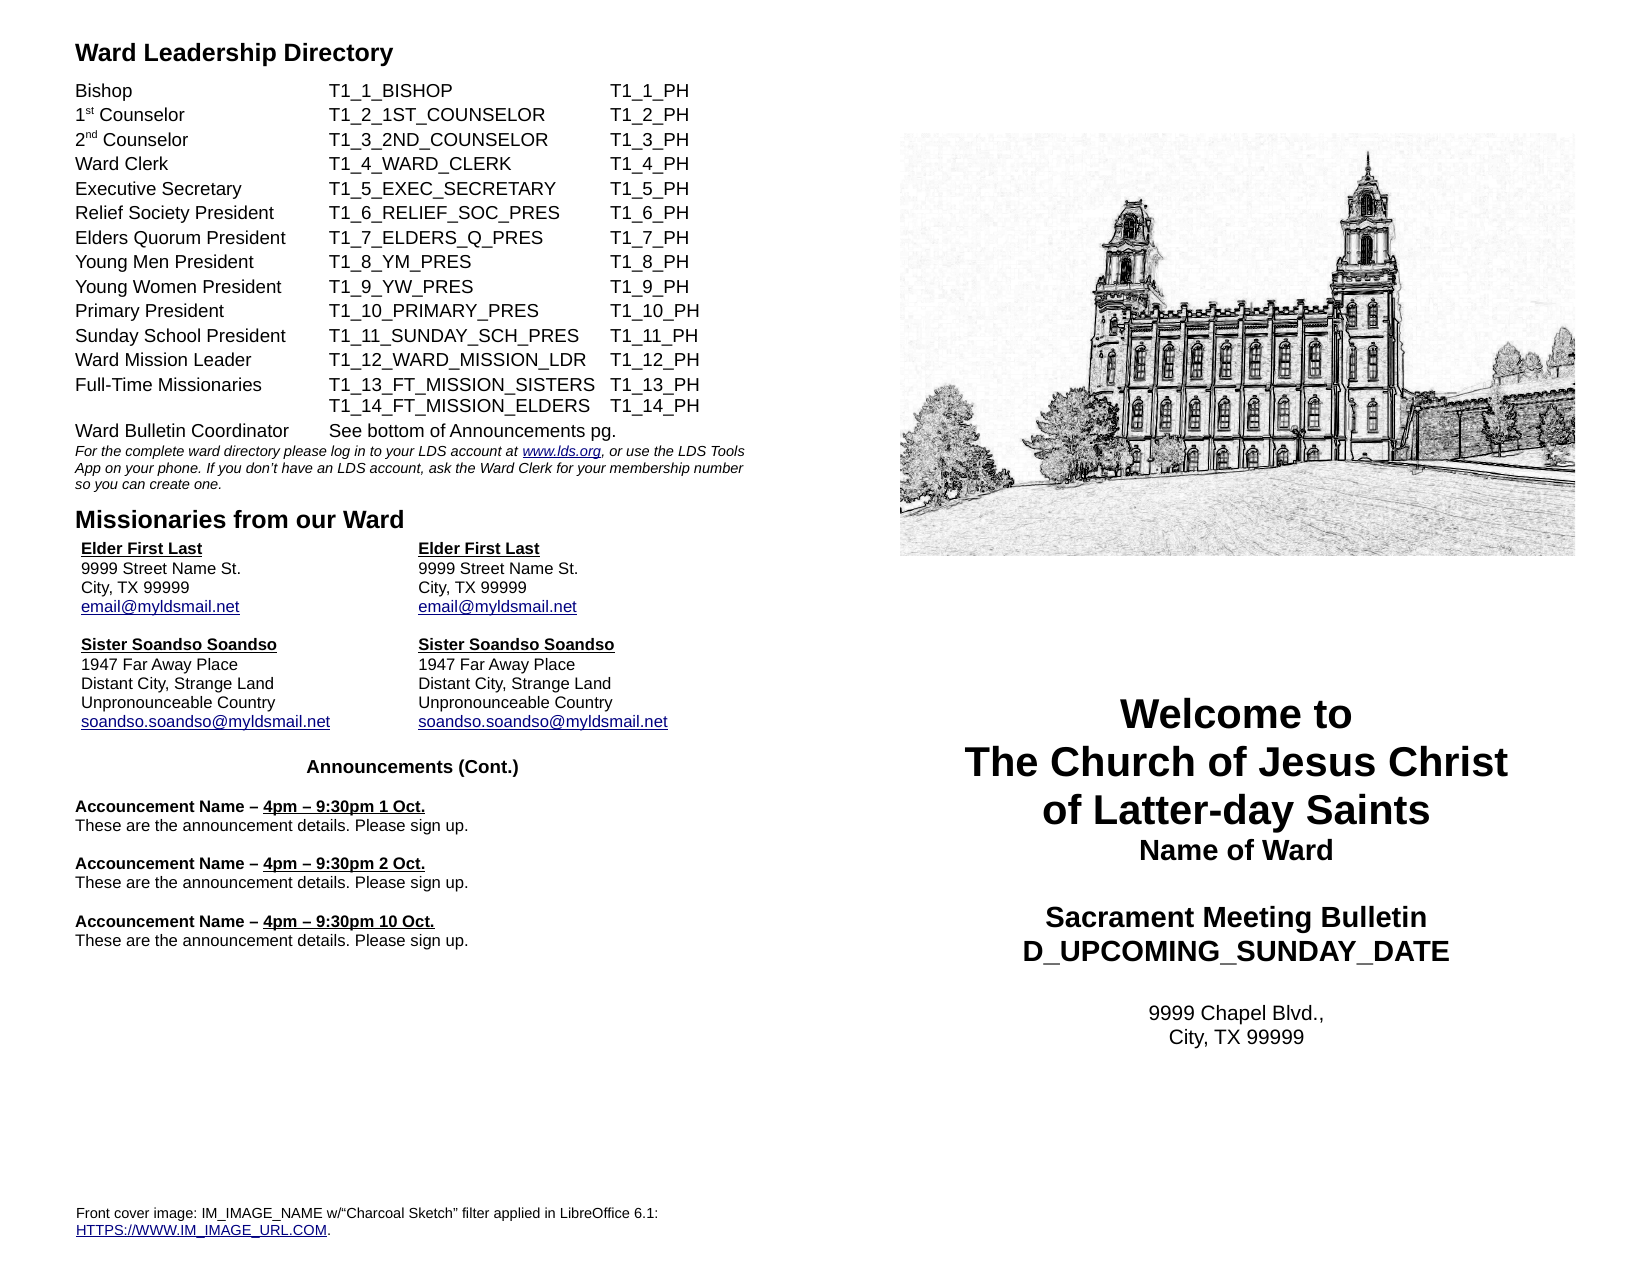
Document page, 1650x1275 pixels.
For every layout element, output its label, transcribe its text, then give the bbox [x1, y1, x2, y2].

text These are the announcement details. Please sign up. [75, 873, 750, 892]
table_cell Ward Bulletin Coordinator [75, 418, 329, 442]
table_cell Young Men President [75, 250, 329, 274]
table_cell T1_12_PH [610, 348, 751, 372]
table_cell T1_9_PH [610, 274, 751, 298]
text Announcements (Cont.) [75, 756, 750, 777]
table_cell T1_2_1ST_COUNSELOR [329, 103, 610, 127]
table_cell Young Women President [75, 274, 329, 298]
text Accouncement Name – 4pm – 9:30pm 10 Oct. [75, 912, 750, 931]
table_cell Sunday School President [75, 323, 329, 347]
table_cell T1_13_PH T1_14_PH [610, 372, 751, 418]
table_cell 1st Counselor [75, 103, 329, 127]
table_cell T1_2_PH [610, 103, 751, 127]
table_cell Ward Mission Leader [75, 348, 329, 372]
table_cell T1_7_ELDERS_Q_PRES [329, 225, 610, 249]
text These are the announcement details. Please sign up. [75, 931, 750, 950]
table_cell T1_13_FT_MISSION_SISTERS T1_14_FT_MISSION_ELDERS [329, 372, 610, 418]
table_cell T1_11_PH [610, 323, 751, 347]
table_cell Executive Secretary [75, 176, 329, 201]
table_cell T1_5_EXEC_SECRETARY [329, 176, 610, 201]
table_cell T1_4_WARD_CLERK [329, 152, 610, 176]
table_cell T1_7_PH [610, 225, 751, 249]
table_cell T1_11_SUNDAY_SCH_PRES [329, 323, 610, 347]
table_cell T1_8_YM_PRES [329, 250, 610, 274]
text Accouncement Name – 4pm – 9:30pm 1 Oct. [75, 797, 750, 816]
table_cell 2nd Counselor [75, 127, 329, 152]
table_header Bishop [75, 78, 329, 103]
table_header T1_1_PH [610, 78, 751, 103]
table_cell T1_12_WARD_MISSION_LDR [329, 348, 610, 372]
table_cell T1_10_PH [610, 299, 751, 323]
table_cell Full-Time Missionaries [75, 372, 329, 418]
table_cell Relief Society President [75, 201, 329, 225]
text Missionaries from our Ward [75, 505, 750, 533]
table_cell Ward Clerk [75, 152, 329, 176]
table_cell Primary President [75, 299, 329, 323]
table_cell T1_3_PH [610, 127, 751, 152]
table_cell T1_5_PH [610, 176, 751, 201]
table_cell T1_4_PH [610, 152, 751, 176]
text Accouncement Name – 4pm – 9:30pm 2 Oct. [75, 854, 750, 873]
text Ward Leadership Directory [75, 37, 750, 66]
table_header T1_1_BISHOP [329, 78, 610, 103]
table_cell T1_6_RELIEF_SOC_PRES [329, 201, 610, 225]
table_cell T1_6_PH [610, 201, 751, 225]
text These are the announcement details. Please sign up. [75, 816, 750, 835]
text For the complete ward directory please log in to your LDS account at www.lds.org, or use the LDS Tools App on your phone. If you don’t have an LDS account, ask the Ward Clerk for your membership number so you can create one. [75, 442, 750, 493]
table_cell See bottom of Announcements pg. [329, 418, 751, 442]
table_cell Elders Quorum President [75, 225, 329, 249]
table_cell T1_9_YW_PRES [329, 274, 610, 298]
picture [900, 133, 1575, 556]
table_header Elder First Last 9999 Street Name St. City, TX 99999 email@myldsmail.net Sister Soandso Soandso 1947 Far Away Place Distant City, Strange Land Unpronounceable Country soandso.soandso@myldsmail.net [75, 534, 412, 737]
table_cell T1_10_PRIMARY_PRES [329, 299, 610, 323]
table_cell T1_3_2ND_COUNSELOR [329, 127, 610, 152]
table_header Elder First Last 9999 Street Name St. City, TX 99999 email@myldsmail.net Sister Soandso Soandso 1947 Far Away Place Distant City, Strange Land Unpronounceable Country soandso.soandso@myldsmail.net [413, 534, 750, 737]
table_cell T1_8_PH [610, 250, 751, 274]
